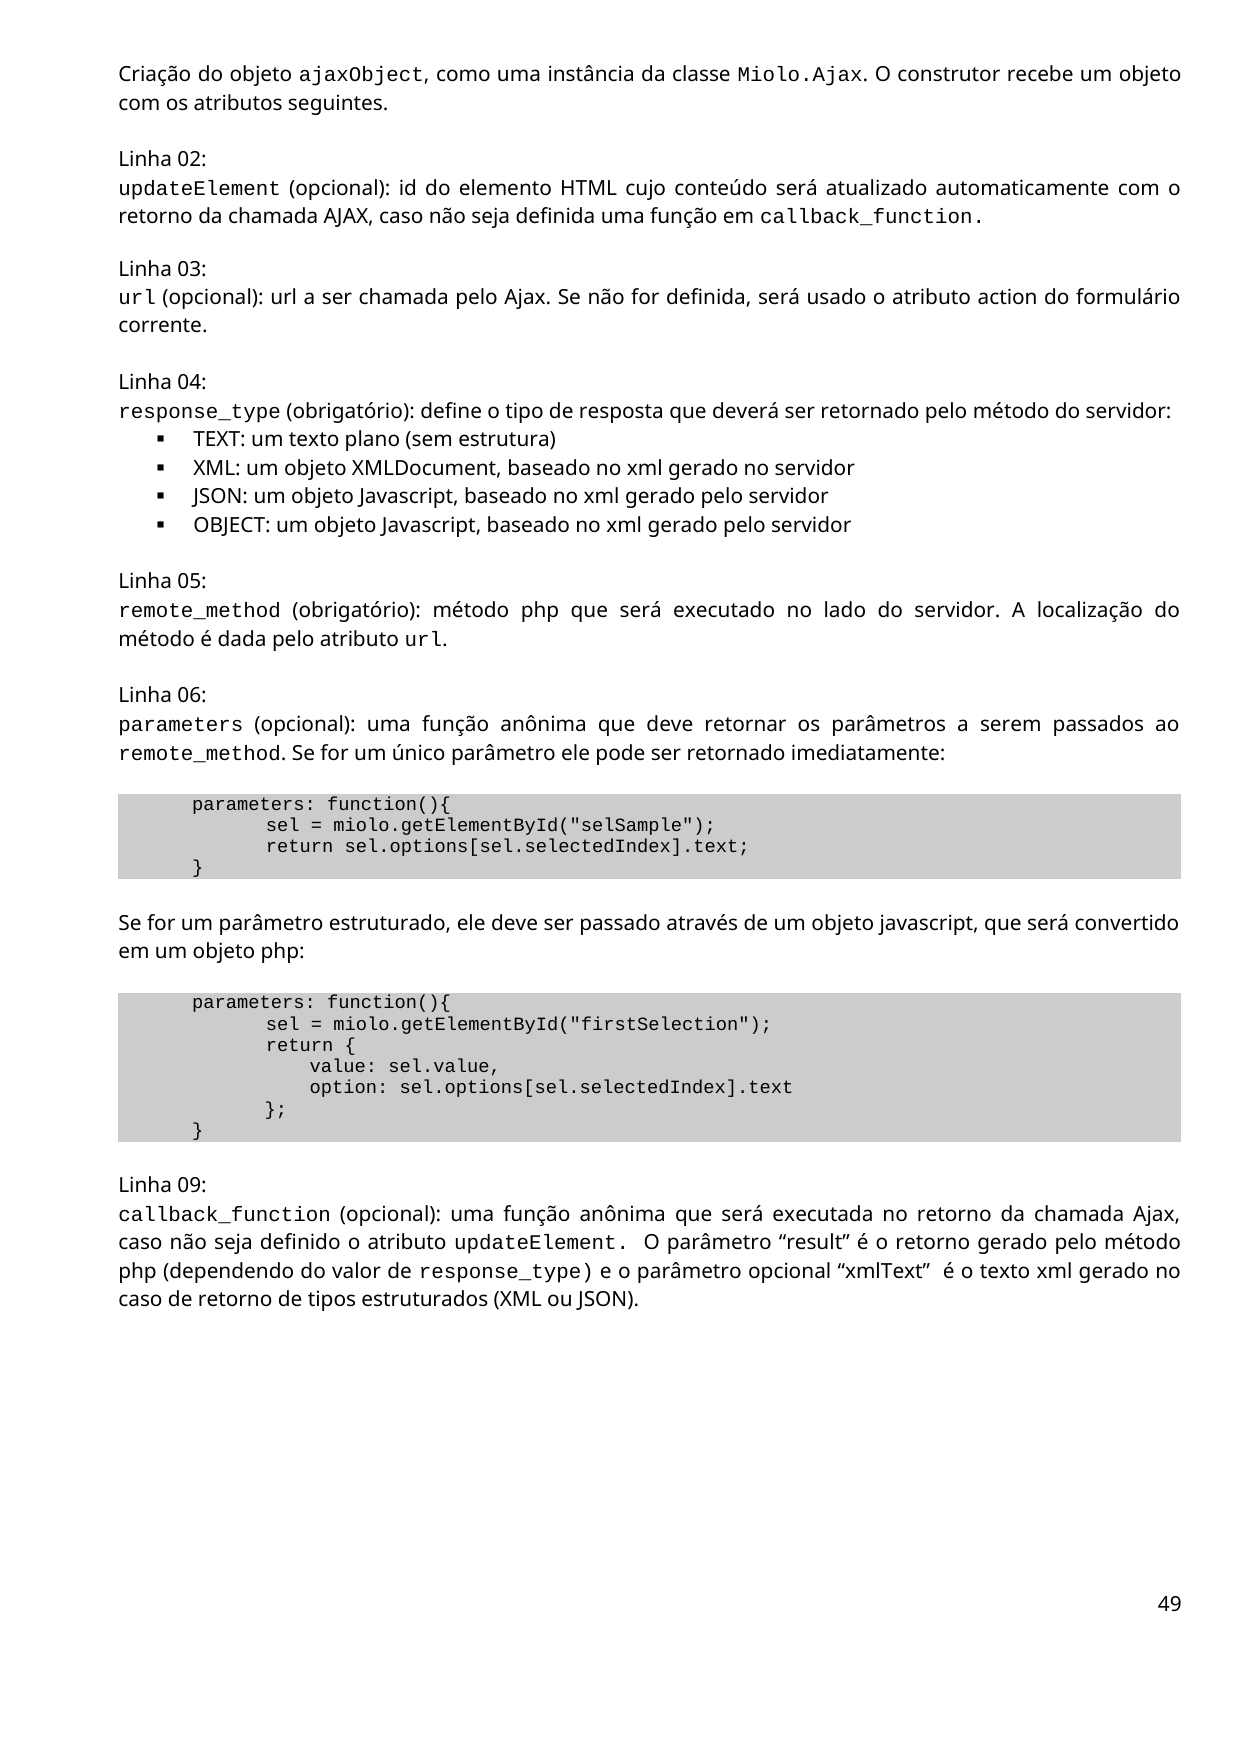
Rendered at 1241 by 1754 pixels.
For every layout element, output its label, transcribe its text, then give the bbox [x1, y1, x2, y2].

text parameters: function(){ [118, 993, 1181, 1014]
text Linha 05: [118, 567, 1181, 595]
text Linha 09: [118, 1171, 1181, 1199]
text } [118, 858, 1181, 879]
text value: sel.value, [118, 1057, 1181, 1078]
text Linha 03: [118, 254, 1181, 282]
list XML: um objeto XMLDocument, baseado no xml gerado no servidor [156, 453, 1181, 481]
list TEXT: um texto plano (sem estrutura) [156, 424, 1181, 453]
text Criação do objeto ajaxObject, como uma instância da classe Miolo.Ajax. O construtor recebe um objeto com os atributos seguintes. [118, 59, 1181, 116]
text parameters (opcional): uma função anônima que deve retornar os parâmetros a serem passados ao remote_method. Se for um único parâmetro ele pode ser retornado imediatamente: [118, 709, 1181, 766]
text Linha 04: [118, 367, 1181, 396]
text Linha 02: [118, 144, 1181, 173]
text remote_method (obrigatório): método php que será executado no lado do servidor. A localização do método é dada pelo atributo url. [118, 595, 1181, 652]
text callback_function (opcional): uma função anônima que será executada no retorno da chamada Ajax, caso não seja definido o atributo updateElement. O parâmetro “result” é o retorno gerado pelo método php (dependendo do valor de response_type) e o parâmetro opcional “xmlText” é o texto xml gerado no caso de retorno de tipos estruturados (XML ou JSON). [118, 1199, 1181, 1313]
text sel = miolo.getElementById("firstSelection"); [118, 1014, 1181, 1036]
text sel = miolo.getElementById("selSample"); [118, 816, 1181, 837]
text return { [118, 1036, 1181, 1057]
text url (opcional): url a ser chamada pelo Ajax. Se não for definida, será usado o atributo action do formulário corrente. [118, 282, 1181, 339]
text parameters: function(){ [118, 794, 1181, 816]
text updateElement (opcional): id do elemento HTML cujo conteúdo será atualizado automaticamente com o retorno da chamada AJAX, caso não seja definida uma função em callback_function. [118, 173, 1181, 230]
text return sel.options[sel.selectedIndex].text; [118, 837, 1181, 858]
text Linha 06: [118, 681, 1181, 709]
text } [118, 1121, 1181, 1142]
text }; [118, 1099, 1181, 1121]
text response_type (obrigatório): define o tipo de resposta que deverá ser retornado pelo método do servidor: [118, 396, 1181, 424]
list JSON: um objeto Javascript, baseado no xml gerado pelo servidor [156, 481, 1181, 510]
list OBJECT: um objeto Javascript, baseado no xml gerado pelo servidor [156, 510, 1181, 538]
text Se for um parâmetro estruturado, ele deve ser passado através de um objeto javascript, que será convertido em um objeto php: [118, 908, 1181, 965]
text option: sel.options[sel.selectedIndex].text [118, 1078, 1181, 1099]
